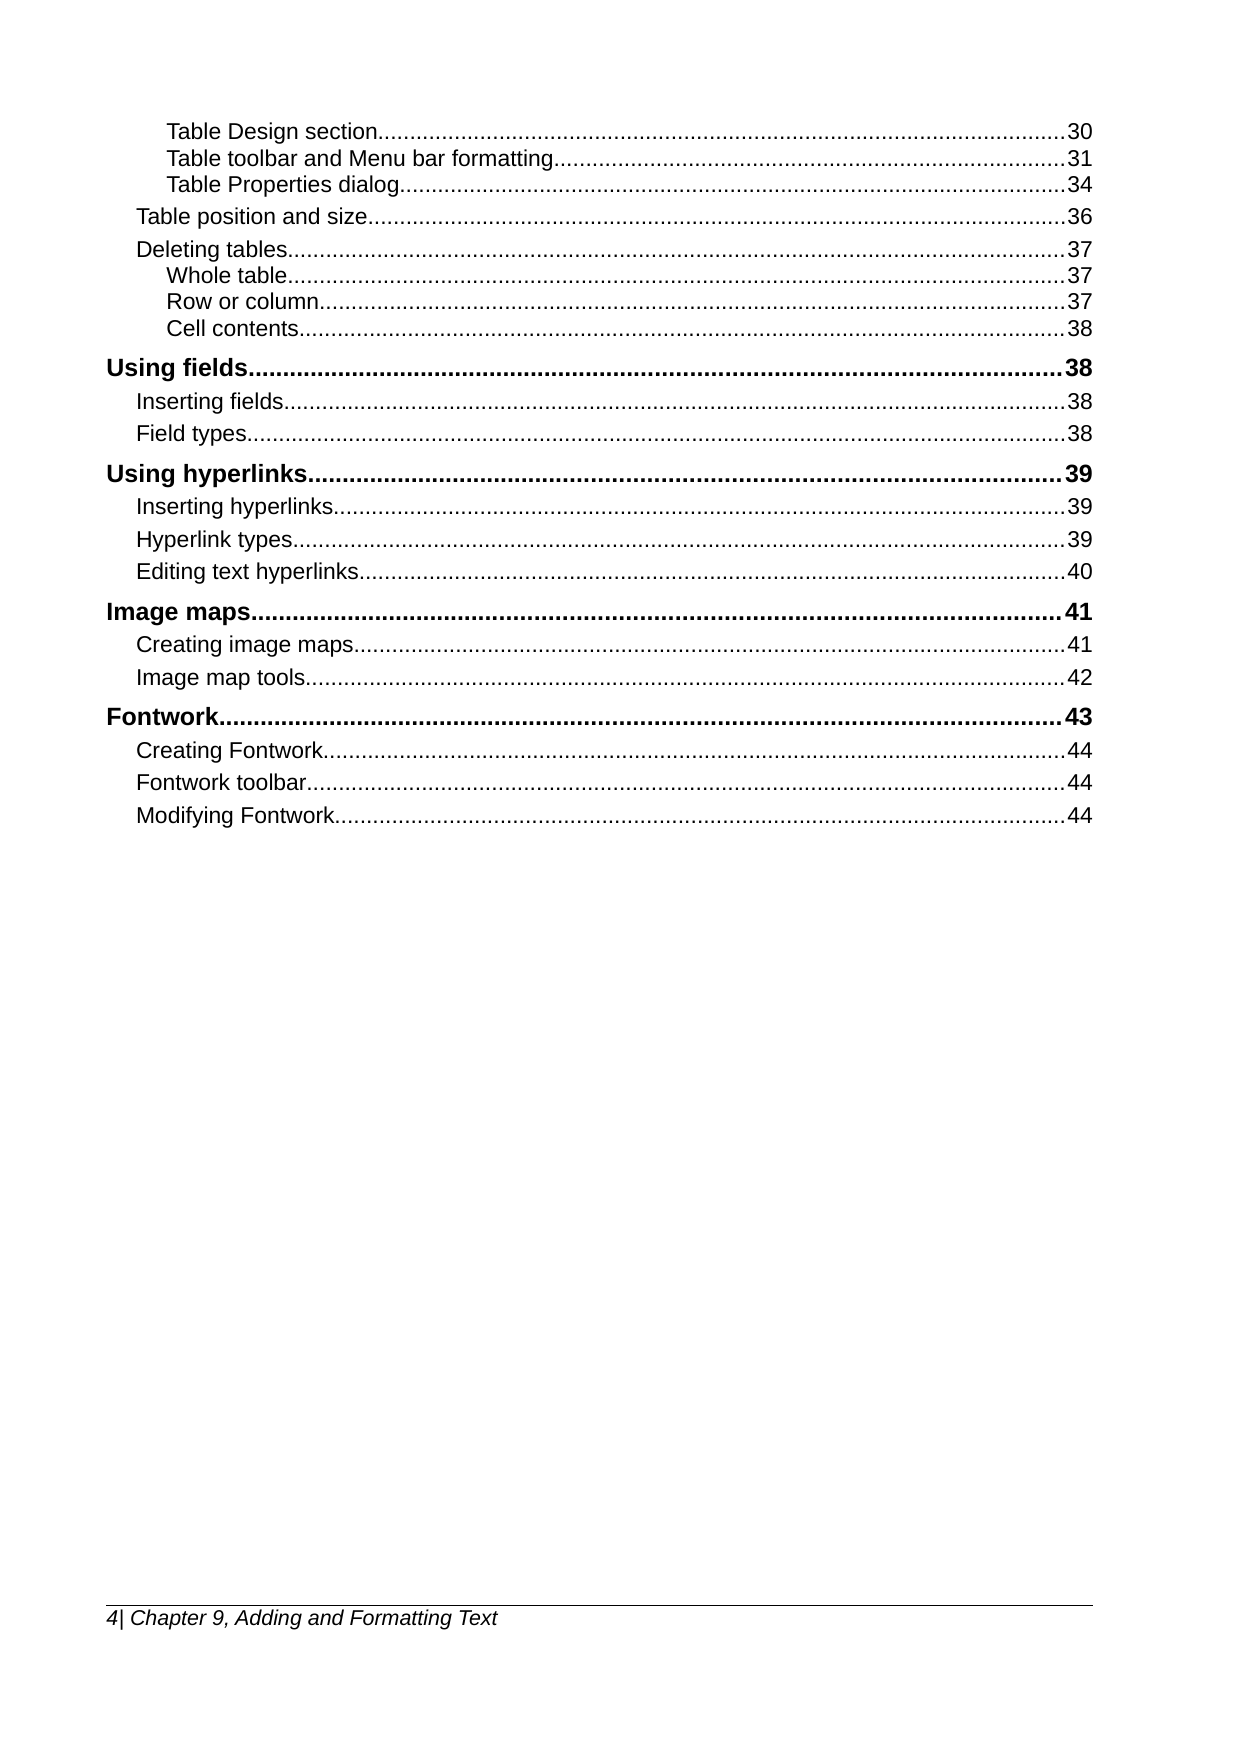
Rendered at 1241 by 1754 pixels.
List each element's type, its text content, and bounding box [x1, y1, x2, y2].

text Modifying Fontwork 44 [136, 802, 1093, 828]
text Inserting fields 38 [136, 388, 1093, 414]
text Field types 38 [136, 420, 1093, 447]
text Row or column 37 [166, 288, 1093, 315]
text Whole table 37 [166, 262, 1093, 288]
text Inserting hyperlinks 39 [136, 493, 1093, 520]
text Using fields 38 [106, 353, 1093, 382]
text Using hyperlinks 39 [106, 458, 1093, 487]
text Table Properties dialog 34 [166, 171, 1093, 197]
text Editing text hyperlinks 40 [136, 558, 1093, 584]
text Fontwork 43 [106, 702, 1093, 731]
text Creating Fontwork 44 [136, 737, 1093, 763]
text Cell contents 38 [166, 315, 1093, 341]
text Table position and size 36 [136, 203, 1093, 229]
text Deleting tables 37 [136, 236, 1093, 262]
text Table toolbar and Menu bar formatting 31 [166, 144, 1093, 171]
text Table Design section 30 [166, 118, 1093, 144]
text Creating image maps 41 [136, 631, 1093, 658]
text Fontwork toolbar 44 [136, 769, 1093, 796]
text Image maps 41 [106, 596, 1093, 625]
text Hyperlink types 39 [136, 526, 1093, 552]
text Image map tools 42 [136, 664, 1093, 690]
